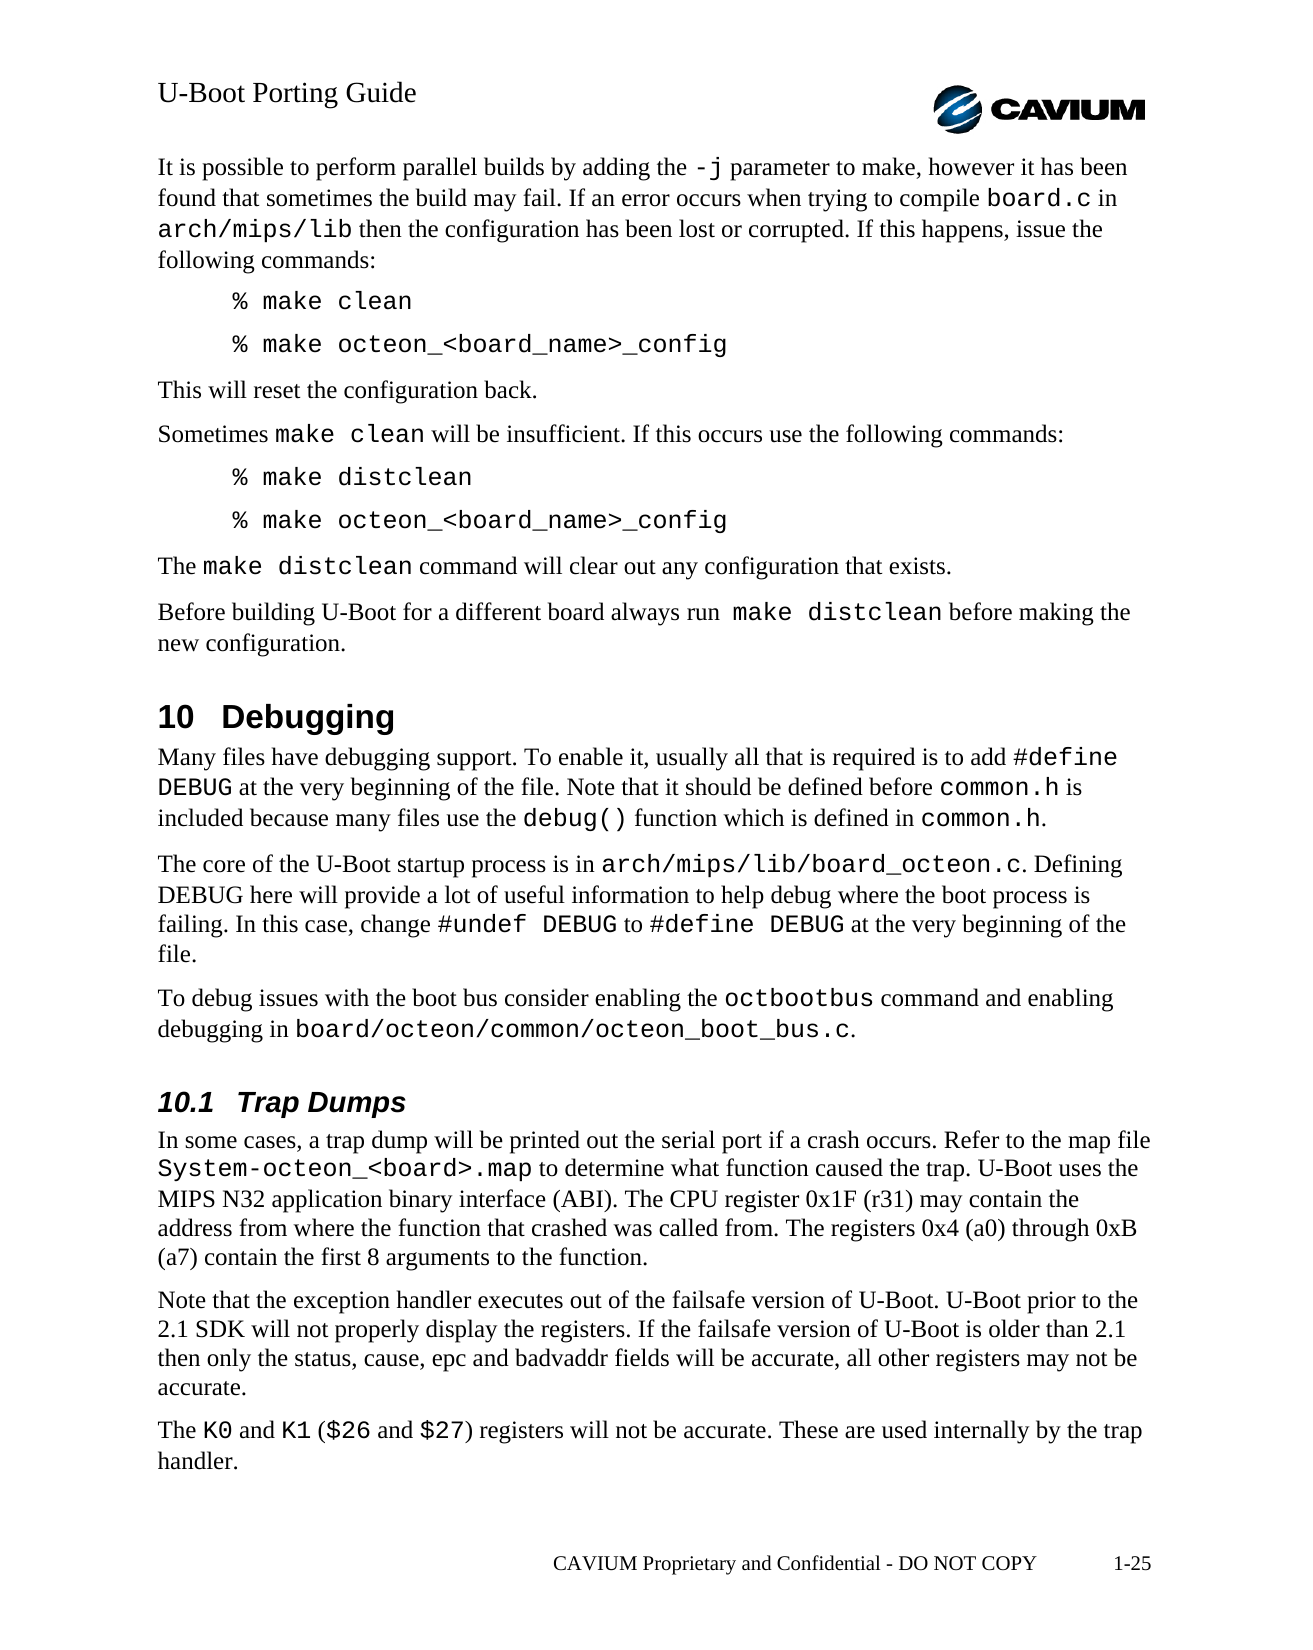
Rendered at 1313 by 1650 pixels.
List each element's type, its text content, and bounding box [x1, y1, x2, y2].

text To debug issues with the boot bus consider enabling the octbootbus command and enabling debugging in board/octeon/common/octeon_boot_bus.c. [157, 983, 1155, 1045]
text It is possible to perform parallel builds by adding the -j parameter to make, however it has been found that sometimes the build may fail. If an error occurs when trying to compile board.c in arch/mips/lib then the configuration has been lost or corrupted. If this happens, issue the following commands: [157, 152, 1155, 273]
text % make octeon_<board_name>_config [232, 332, 1155, 360]
text This will reset the configuration back. [157, 375, 1155, 404]
text In some cases, a trap dump will be printed out the serial port if a crash occurs. Refer to the map file System-octeon_<board>.map to determine what function caused the trap. U-Boot uses the MIPS N32 application binary interface (ABI). The CPU register 0x1F (r31) may contain the address from where the function that crashed was called from. The registers 0x4 (a0) through 0xB (a7) contain the first 8 arguments to the function. [157, 1125, 1155, 1271]
text % make clean [232, 288, 1155, 317]
text Many files have debugging support. To enable it, usually all that is required is to add #define DEBUG at the very beginning of the file. Note that it should be defined before common.h is included because many files use the debug() function which is defined in common.h. [157, 742, 1155, 834]
text Note that the exception handler executes out of the failsafe version of U-Boot. U-Boot prior to the 2.1 SDK will not properly display the registers. If the failsafe version of U-Boot is older than 2.1 then only the status, cause, epc and badvaddr fields will be accurate, all other registers may not be accurate. [157, 1286, 1155, 1401]
picture [925, 75, 1155, 146]
text The K0 and K1 ($26 and $27) registers will not be accurate. These are used internally by the trap handler. [157, 1416, 1155, 1475]
subtitle Trap Dumps [157, 1085, 1155, 1118]
text % make distclean [232, 465, 1155, 493]
text The make distclean command will clear out any configuration that exists. [157, 551, 1155, 582]
subtitle Debugging [157, 697, 1155, 735]
text Before building U-Boot for a different board always run make distclean before making the new configuration. [157, 597, 1155, 657]
text % make octeon_<board_name>_config [232, 508, 1155, 536]
text The core of the U-Boot startup process is in arch/mips/lib/board_octeon.c. Defining DEBUG here will provide a lot of useful information to help debug where the boot process is failing. In this case, change #undef DEBUG to #define DEBUG at the very beginning of the file. [157, 849, 1155, 968]
text Sometimes make clean will be insufficient. If this occurs use the following commands: [157, 419, 1155, 450]
